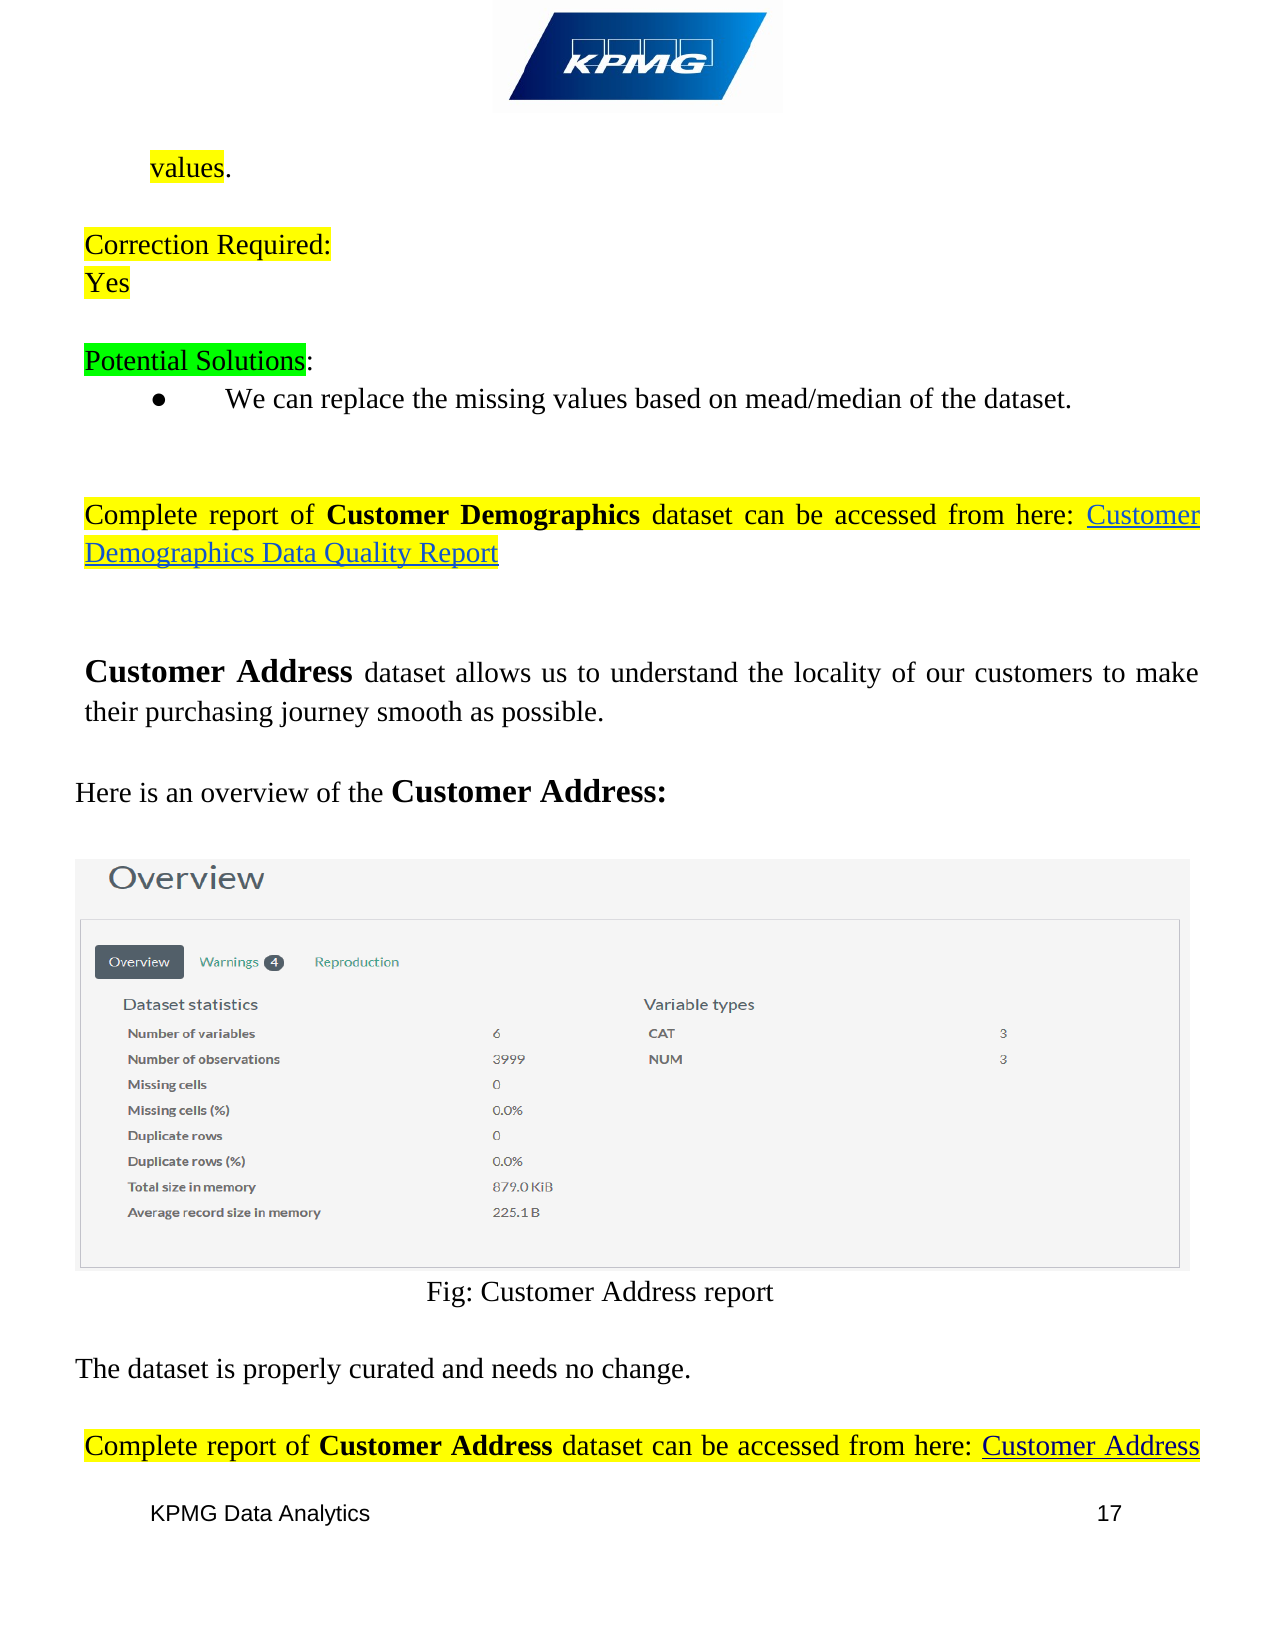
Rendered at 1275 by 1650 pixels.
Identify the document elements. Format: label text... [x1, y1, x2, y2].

list values. [150, 150, 1200, 183]
text Fig: Customer Address report [75, 1274, 1125, 1308]
list We can replace the missing values based on mead/median of the dataset. [150, 381, 1200, 415]
text Yes [84, 266, 1200, 299]
text Correction Required: [84, 227, 1200, 261]
text Complete report of Customer Address dataset can be accessed from here: Customer Address [84, 1428, 1200, 1462]
text The dataset is properly curated and needs no change. [75, 1351, 1125, 1385]
text Customer Address dataset allows us to understand the locality of our customers to make their purchasing journey smooth as possible. [84, 651, 1200, 728]
text Potential Solutions: [84, 343, 1200, 376]
text Complete report of Customer Demographics dataset can be accessed from here: Customer Demographics Data Quality Report [84, 497, 1200, 569]
text Here is an overview of the Customer Address: [75, 771, 1125, 810]
